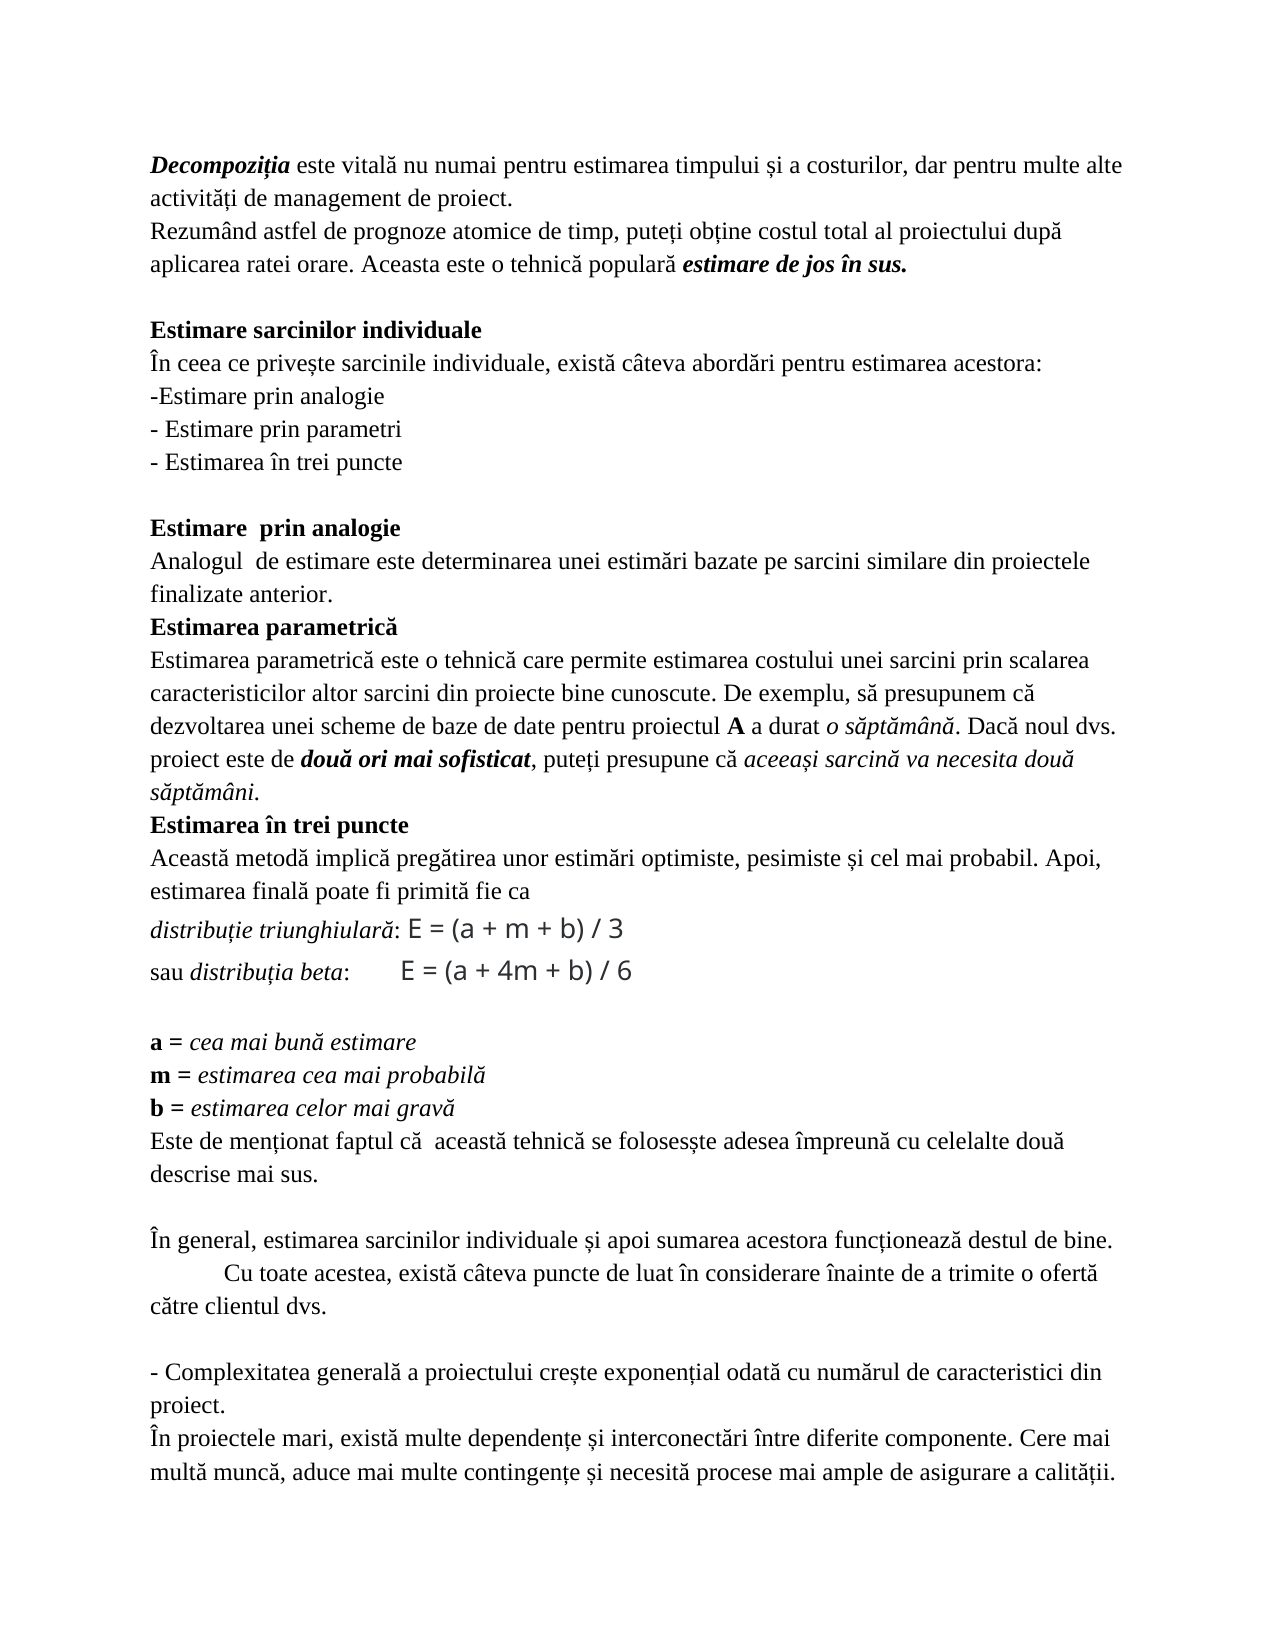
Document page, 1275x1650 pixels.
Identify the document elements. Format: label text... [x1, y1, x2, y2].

text În proiectele mari, există multe dependențe și interconectări între diferite componente. Cere mai multă muncă, aduce mai multe contingențe și necesită procese mai ample de asigurare a calității. [150, 1423, 1125, 1485]
text a = cea mai bună estimare [150, 1027, 1125, 1056]
text Rezumând astfel de prognoze atomice de timp, puteți obține costul total al proiectului după aplicarea ratei orare. Aceasta este o tehnică populară estimare de jos în sus. [150, 216, 1125, 278]
text Estimarea parametrică este o tehnică care permite estimarea costului unei sarcini prin scalarea caracteristicilor altor sarcini din proiecte bine cunoscute. De exemplu, să presupunem că dezvoltarea unei scheme de baze de date pentru proiectul A a durat o săptămână. Dacă noul dvs. proiect este de două ori mai sofisticat, puteți presupune că aceeași sarcină va necesita două săptămâni. [150, 645, 1125, 806]
text În general, estimarea sarcinilor individuale și apoi sumarea acestora funcționează destul de bine. [150, 1225, 1125, 1254]
text Estimare prin analogie [150, 513, 1125, 542]
text sau distribuția beta: E = (a + 4m + b) / 6 [150, 952, 1125, 989]
text - Estimare prin parametri [150, 414, 1125, 443]
text distribuție triunghiulară: E = (a + m + b) / 3 [150, 909, 1125, 946]
text Estimare sarcinilor individuale [150, 315, 1125, 344]
text - Complexitatea generală a proiectului crește exponențial odată cu numărul de caracteristici din proiect. [150, 1357, 1125, 1419]
text Decompoziția este vitală nu numai pentru estimarea timpului și a costurilor, dar pentru multe alte activități de management de proiect. [150, 150, 1125, 212]
text -Estimare prin analogie [150, 381, 1125, 410]
text Estimarea parametrică [150, 612, 1125, 641]
text Această metodă implică pregătirea unor estimări optimiste, pesimiste și cel mai probabil. Apoi, estimarea finală poate fi primită fie ca [150, 843, 1125, 905]
text Este de menționat faptul că această tehnică se folosesște adesea împreună cu celelalte două descrise mai sus. [150, 1126, 1125, 1188]
text În ceea ce privește sarcinile individuale, există câteva abordări pentru estimarea acestora: [150, 348, 1125, 377]
text - Estimarea în trei puncte [150, 447, 1125, 476]
text Analogul de estimare este determinarea unei estimări bazate pe sarcini similare din proiectele finalizate anterior. [150, 546, 1125, 608]
text Estimarea în trei puncte [150, 810, 1125, 839]
text Cu toate acestea, există câteva puncte de luat în considerare înainte de a trimite o ofertă către clientul dvs. [150, 1258, 1125, 1320]
text m = estimarea cea mai probabilă [150, 1060, 1125, 1089]
text b = estimarea celor mai gravă [150, 1093, 1125, 1122]
